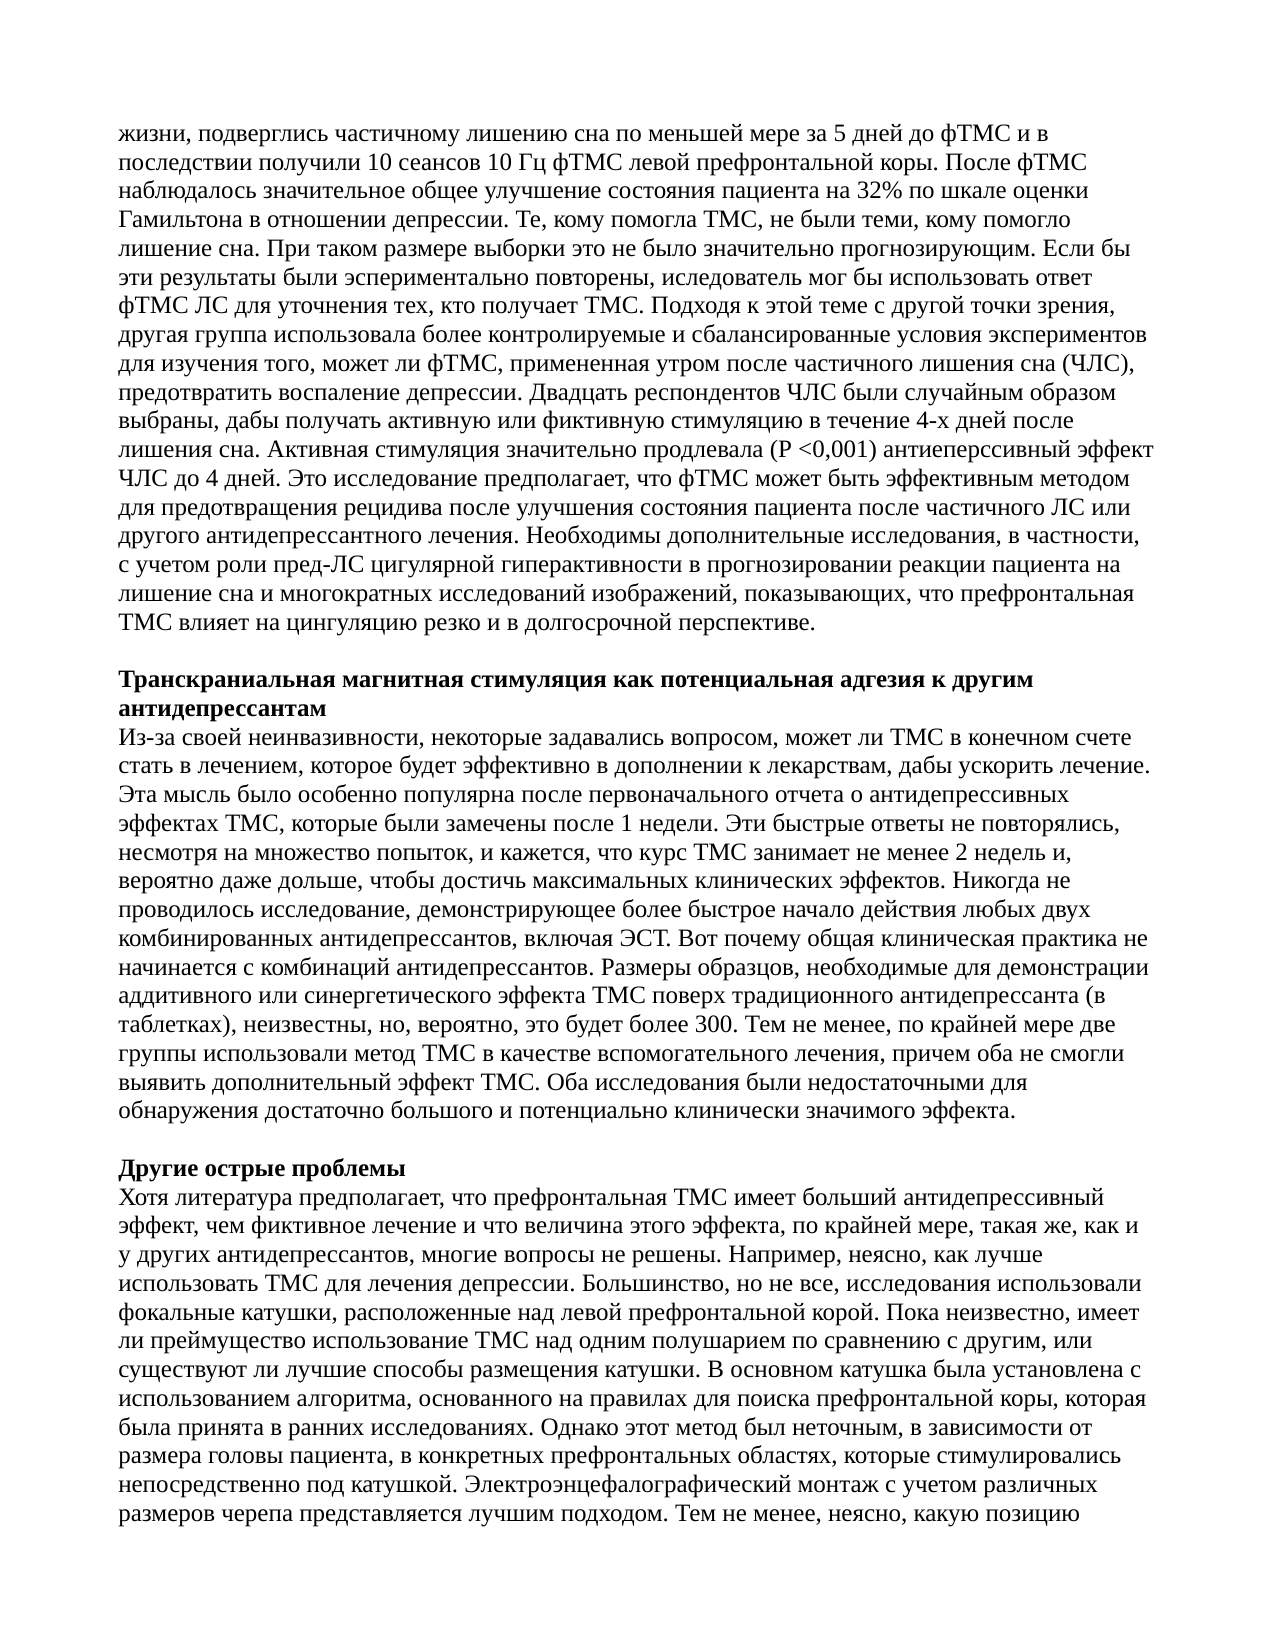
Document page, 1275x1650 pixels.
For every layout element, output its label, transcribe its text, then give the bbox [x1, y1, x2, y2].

text Хотя литература предполагает, что префронтальная ТМС имеет больший антидепрессивный эффект, чем фиктивное лечение и что величина этого эффекта, по крайней мере, такая же, как и у других антидепрессантов, многие вопросы не решены. Например, неясно, как лучше использовать ТМС для лечения депрессии. Большинство, но не все, исследования использовали фокальные катушки, расположенные над левой префронтальной корой. Пока неизвестно, имеет ли преймущество использование TMС над одним полушарием по сравнению с другим, или существуют ли лучшие способы размещения катушки. В основном катушка была установлена с использованием алгоритма, основанного на правилах для поиска префронтальной коры, которая была принята в ранних исследованиях. Однако этот метод был неточным, в зависимости от размера головы пациента, в конкретных префронтальных областях, которые стимулировались непосредственно под катушкой. Электроэнцефалографический монтаж с учетом различных размеров черепа представляется лучшим подходом. Тем не менее, неясно, какую позицию [118, 1182, 1157, 1527]
text Из-за своей неинвазивности, некоторые задавались вопросом, может ли ТМС в конечном счете стать в лечением, которое будет эффективно в дополнении к лекарствам, дабы ускорить лечение. Эта мысль было особенно популярна после первоначального отчета о антидепрессивных эффектах ТМС, которые были замечены после 1 недели. Эти быстрые ответы не повторялись, несмотря на множество попыток, и кажется, что курс ТМС занимает не менее 2 недель и, вероятно даже дольше, чтобы достичь максимальных клинических эффектов. Никогда не проводилось исследование, демонстрирующее более быстрое начало действия любых двух комбинированных антидепрессантов, включая ЭСТ. Вот почему общая клиническая практика не начинается с комбинаций антидепрессантов. Размеры образцов, необходимые для демонстрации аддитивного или синергетического эффекта ТМС поверх традиционного антидепрессанта (в таблетках), неизвестны, но, вероятно, это будет более 300. Тем не менее, по крайней мере две группы использовали метод ТМС в качестве вспомогательного лечения, причем оба не смогли выявить дополнительный эффект ТМС. Оба исследования были недостаточными для обнаружения достаточно большого и потенциально клинически значимого эффекта. [118, 722, 1157, 1124]
text жизни, подверглись частичному лишению сна по меньшей мере за 5 дней до фTMС и в последствии получили 10 сеансов 10 Гц фTMС левой префронтальной коры. После фТМС наблюдалось значительное общее улучшение состояния пациента на 32% по шкале оценки Гамильтона в отношении депрессии. Те, кому помогла ТМС, не были теми, кому помогло лишение сна. При таком размере выборки это не было значительно прогнозирующим. Если бы эти результаты были эспериментально повторены, иследователь мог бы использовать ответ фTMС ЛС для уточнения тех, кто получает TMС. Подходя к этой теме с другой точки зрения, другая группа использовала более контролируемые и сбалансированные условия экспериментов для изучения того, может ли фTMС, примененная утром после частичного лишения сна (ЧЛС), предотвратить воспаление депрессии. Двадцать респондентов ЧЛС были случайным образом выбраны, дабы получать активную или фиктивную стимуляцию в течение 4-х дней после лишения сна. Активная стимуляция значительно продлевала (Р <0,001) антиеперссивный эффект ЧЛС до 4 дней. Это исследование предполагает, что фTMС может быть эффективным методом для предотвращения рецидива после улучшения состояния пациента после частичного ЛС или другого антидепрессантного лечения. Необходимы дополнительные исследования, в частности, с учетом роли пред-ЛС цигулярной гиперактивности в прогнозировании реакции пациента на лишение сна и многократных исследований изображений, показывающих, что префронтальная TMС влияет на цингуляцию резко и в долгосрочной перспективе. [118, 118, 1157, 636]
text Транскраниальная магнитная стимуляция как потенциальная адгезия к другим антидепрессантам [118, 664, 1157, 722]
text Другие острые проблемы [118, 1153, 1157, 1182]
